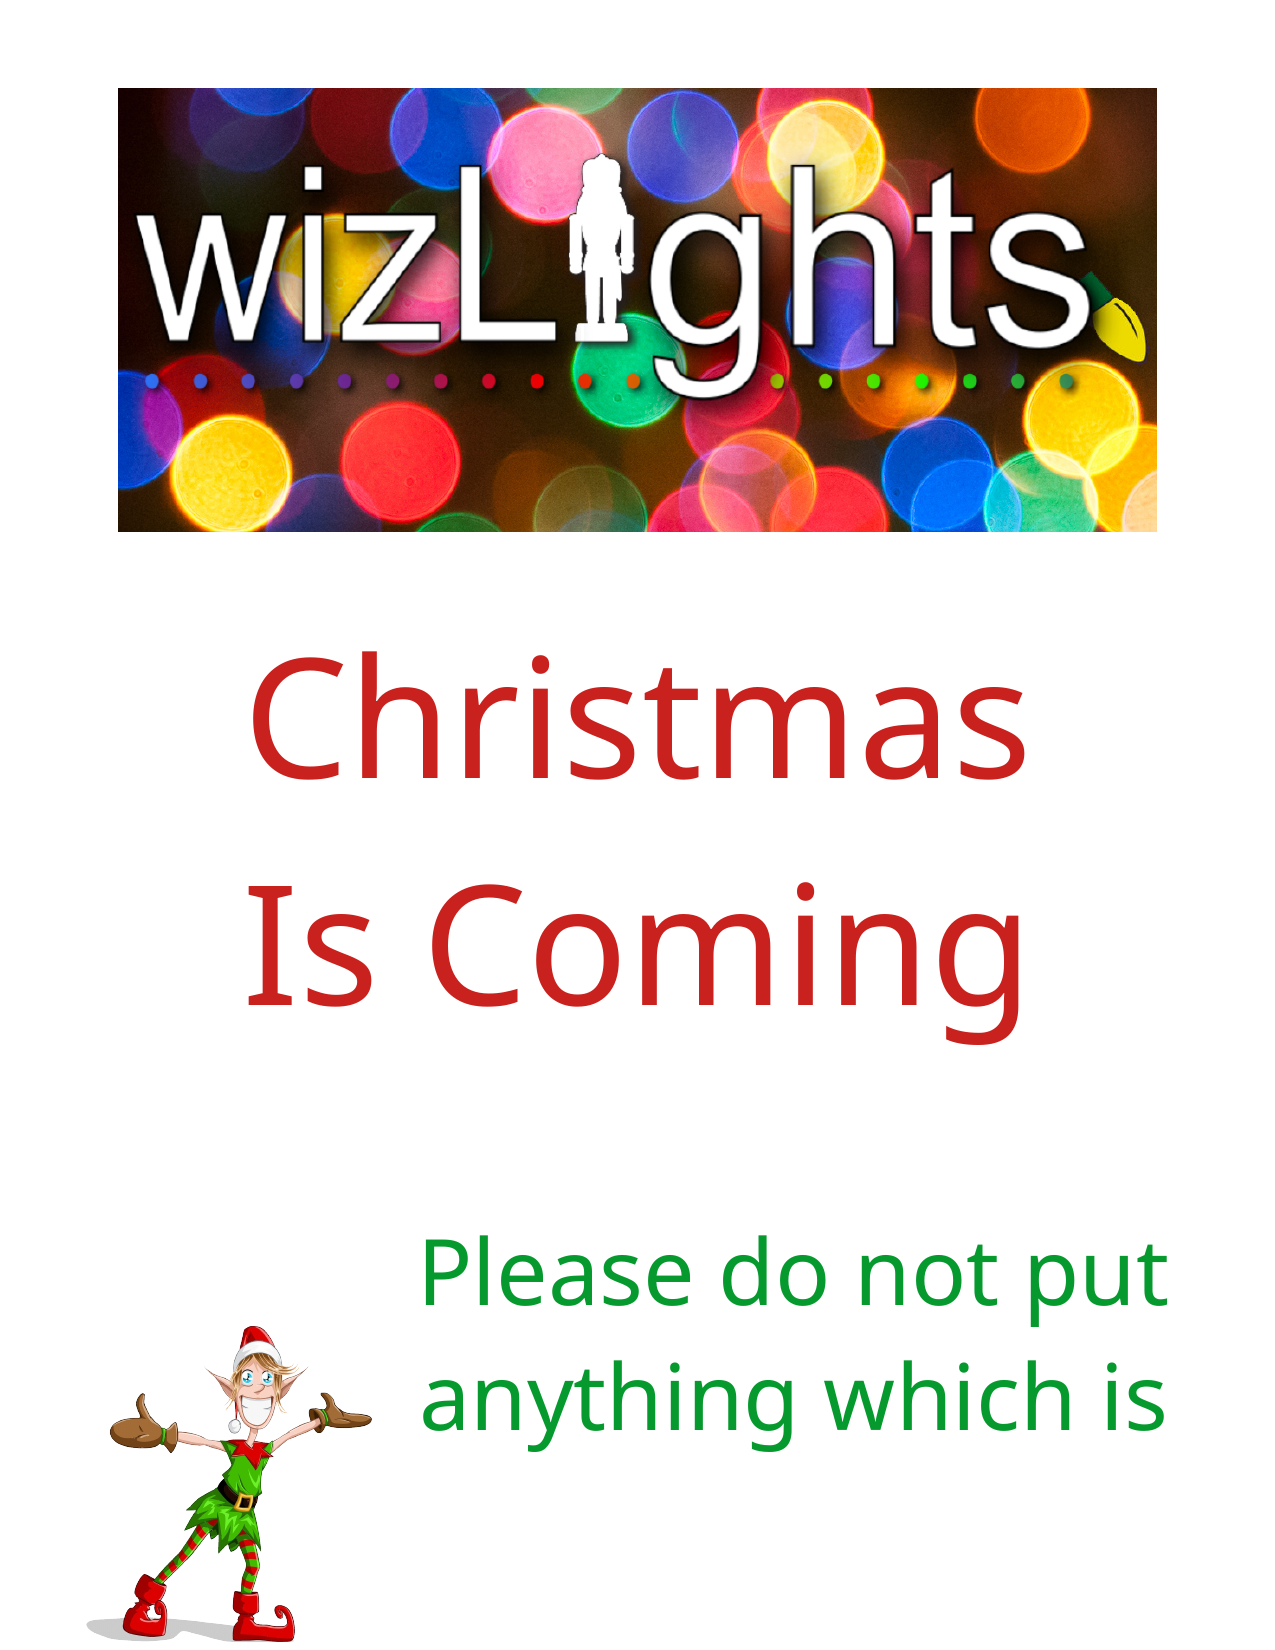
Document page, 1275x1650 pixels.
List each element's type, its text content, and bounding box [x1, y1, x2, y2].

text Please do not put anything which is [60, 1207, 1215, 1457]
picture [118, 88, 1157, 532]
text Christmas Is Coming [60, 600, 1215, 1054]
picture [85, 1326, 373, 1643]
